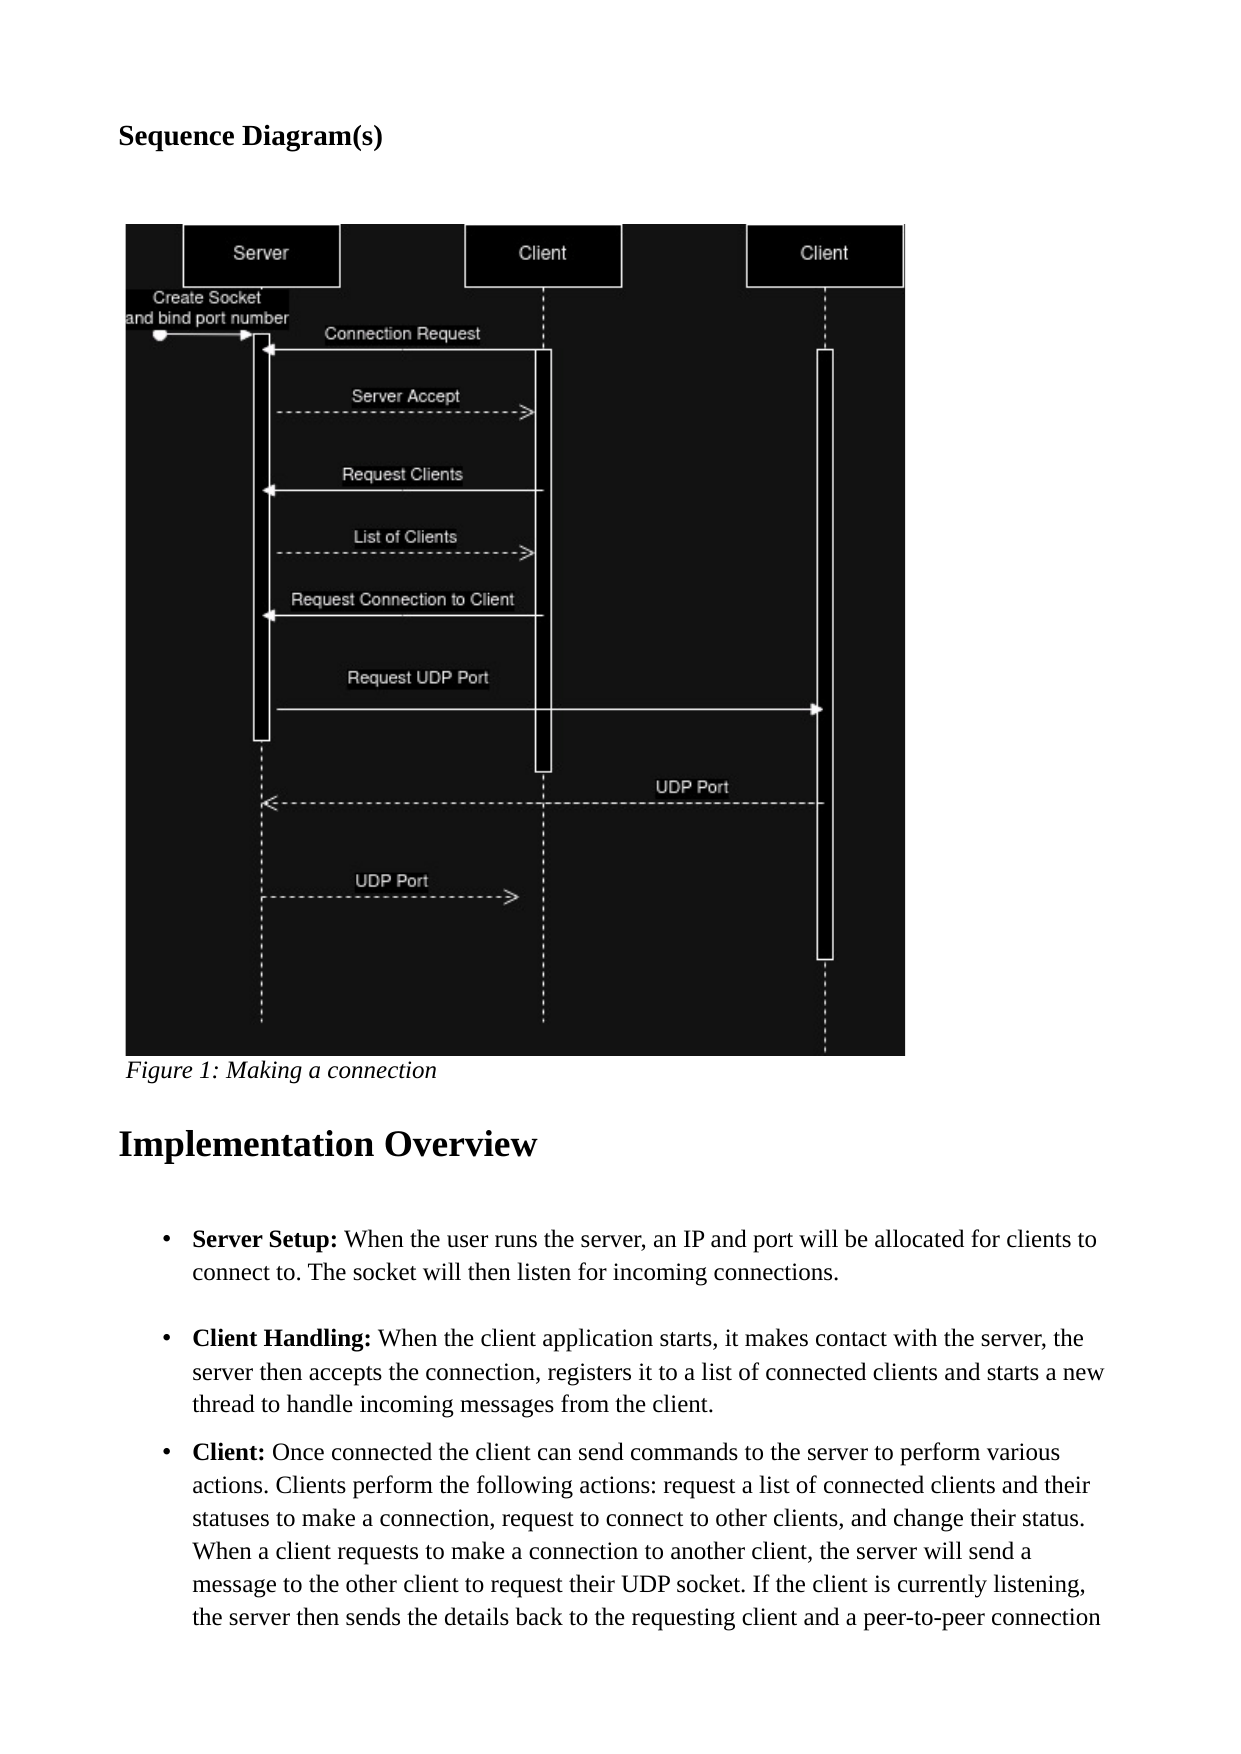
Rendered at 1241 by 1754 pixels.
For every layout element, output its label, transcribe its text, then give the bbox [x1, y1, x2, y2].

list Figure 1: Making a connection [126, 1056, 905, 1084]
list Client: Once connected the client can send commands to the server to perform various actions. Clients perform the following actions: request a list of connected clients and their statuses to make a connection, request to connect to other clients, and change their status. When a client requests to make a connection to another client, the server will send a message to the other client to request their UDP socket. If the client is currently listening, the server then sends the details back to the requesting client and a peer-to-peer connection [162, 1437, 1122, 1631]
subtitle Sequence Diagram(s) [118, 118, 1122, 152]
picture [125, 224, 906, 1056]
subtitle Implementation Overview [118, 1121, 1122, 1164]
list Server Setup: When the user runs the server, an IP and port will be allocated for clients to connect to. The socket will then listen for incoming connections. [162, 1224, 1122, 1286]
list Client Handling: When the client application starts, it makes contact with the server, the server then accepts the connection, registers it to a list of connected clients and starts a new thread to handle incoming messages from the client. [162, 1323, 1122, 1418]
